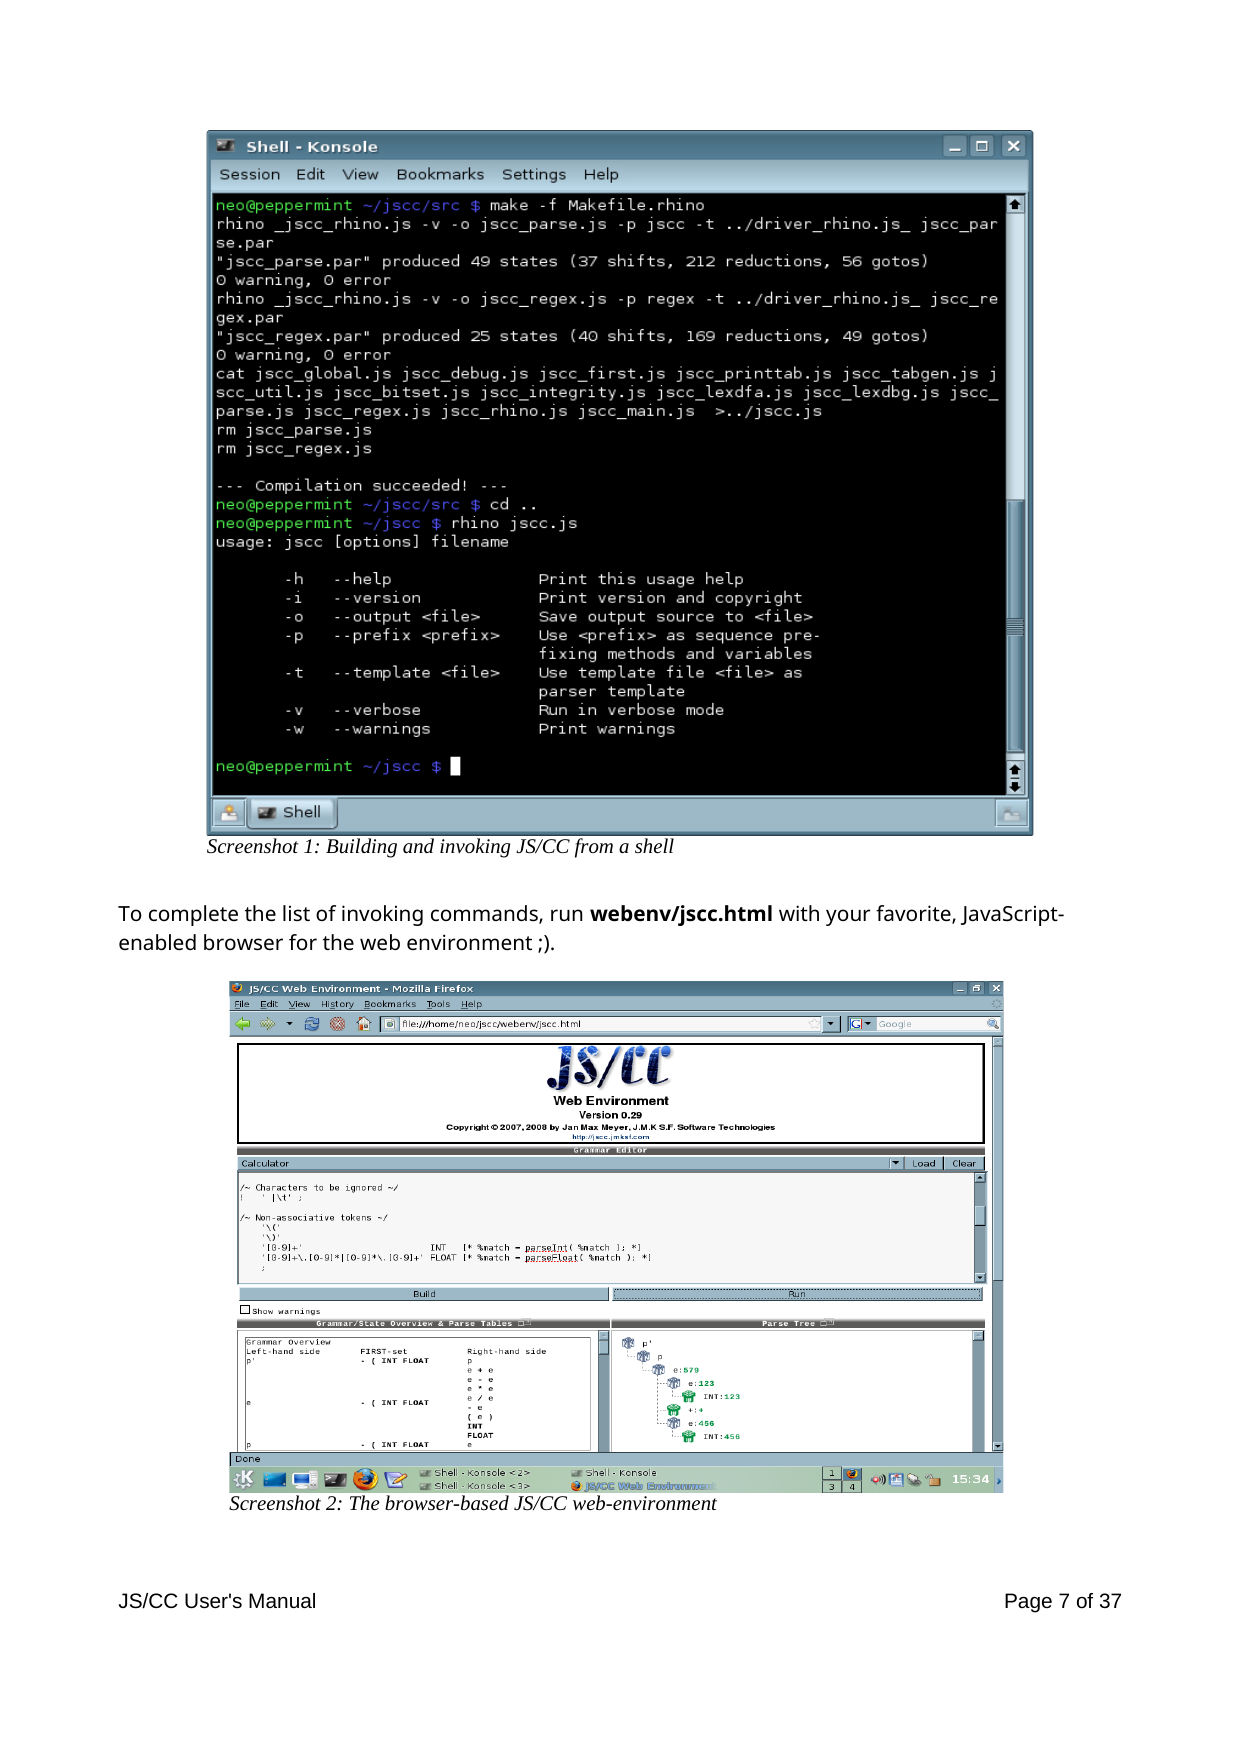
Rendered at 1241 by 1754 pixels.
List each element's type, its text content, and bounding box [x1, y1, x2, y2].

picture [206, 130, 1034, 836]
text To complete the list of invoking commands, run webenv/jscc.html with your favorite, JavaScript-enabled browser for the web environment ;). [118, 899, 1122, 956]
text Screenshot 2: The browser-based JS/CC web-environment [229, 981, 1011, 1515]
picture [229, 981, 1004, 1493]
text Screenshot 1: Building and invoking JS/CC from a shell [207, 836, 1033, 858]
